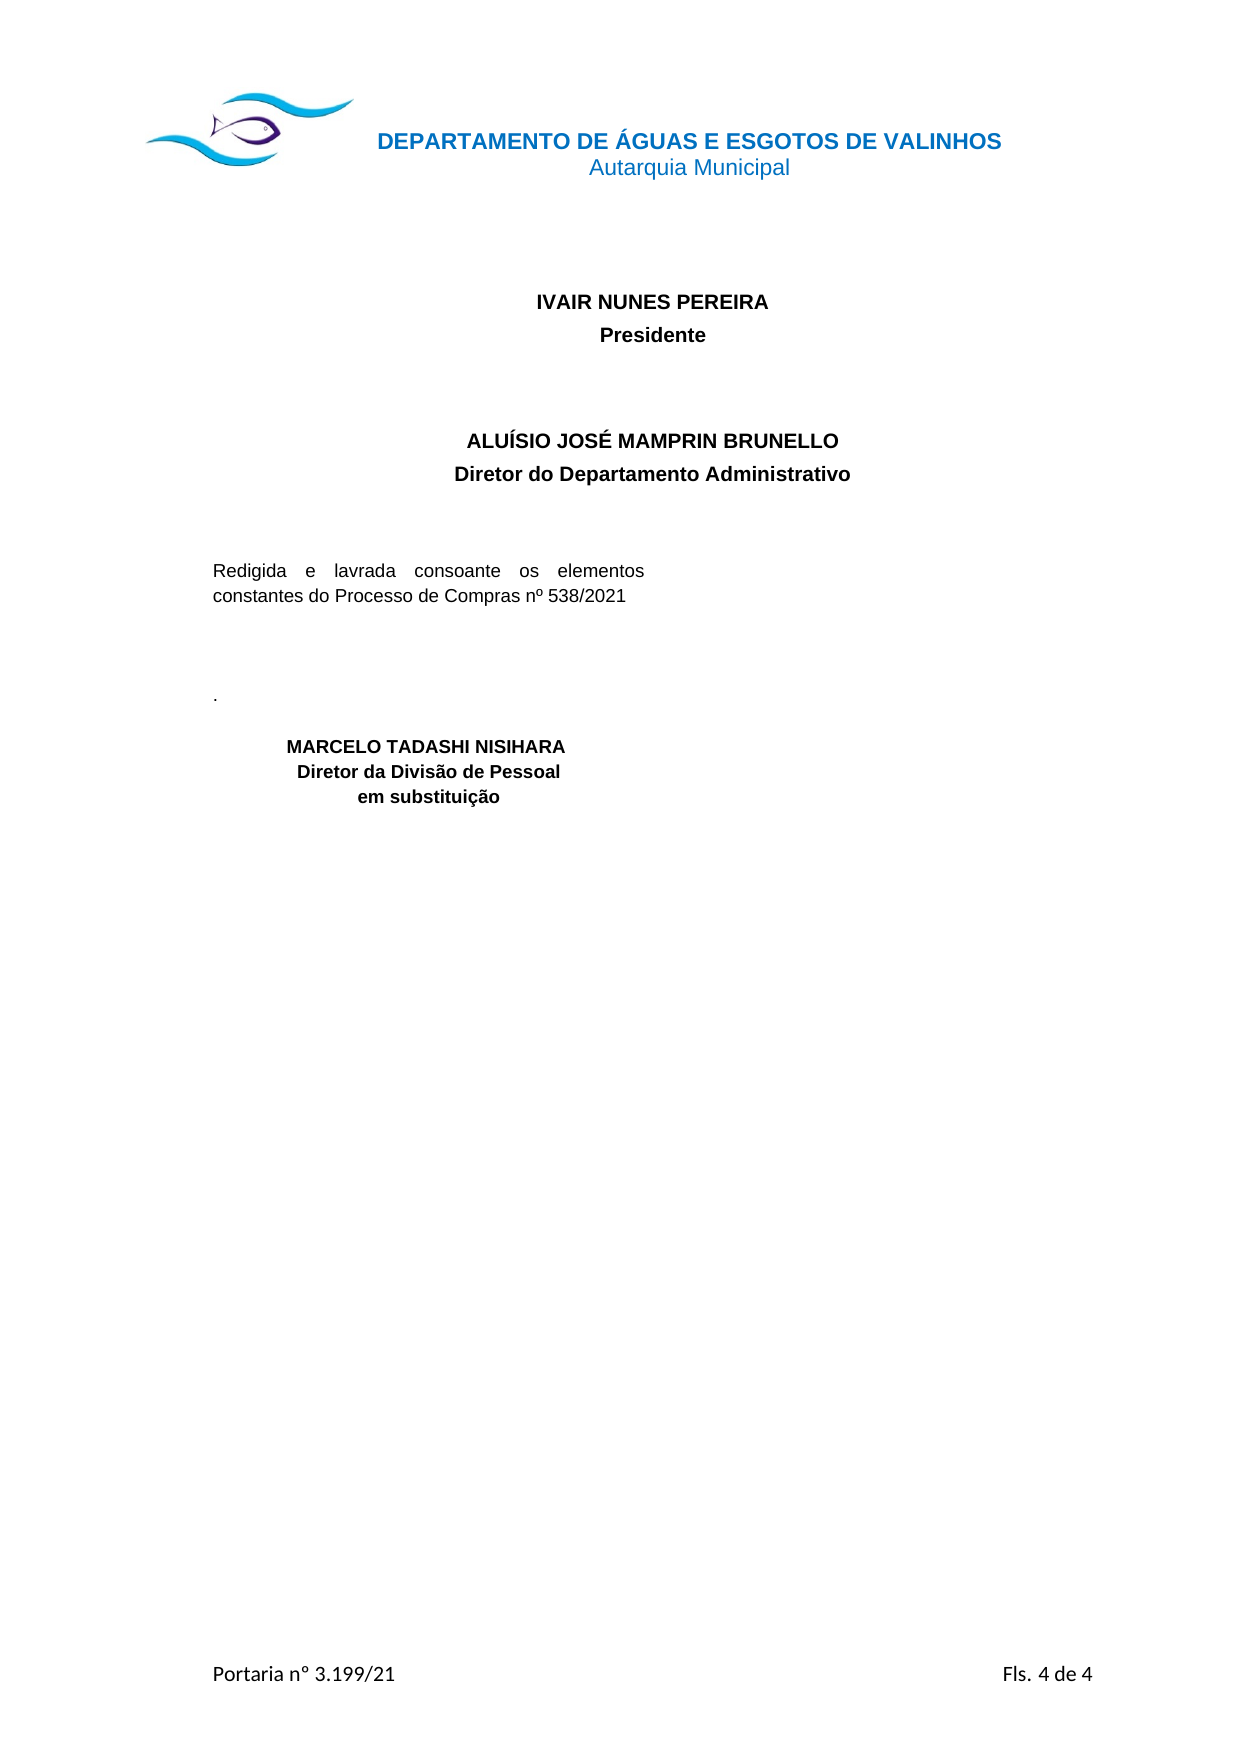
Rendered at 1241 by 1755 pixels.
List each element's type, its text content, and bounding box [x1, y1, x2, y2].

text ALUÍSIO JOSÉ MAMPRIN BRUNELLO [213, 421, 1093, 455]
text . [213, 684, 644, 705]
text IVAIR NUNES PEREIRA [213, 283, 1093, 316]
text Diretor da Divisão de Pessoal [213, 761, 644, 782]
text em substituição [213, 786, 644, 807]
text Diretor do Departamento Administrativo [213, 455, 1093, 488]
text Redigida e lavrada consoante os elementos constantes do Processo de Compras nº 538/2021 [213, 560, 644, 606]
text Presidente [213, 316, 1093, 349]
text Marcelo Tadashi Nisihara [213, 736, 644, 758]
